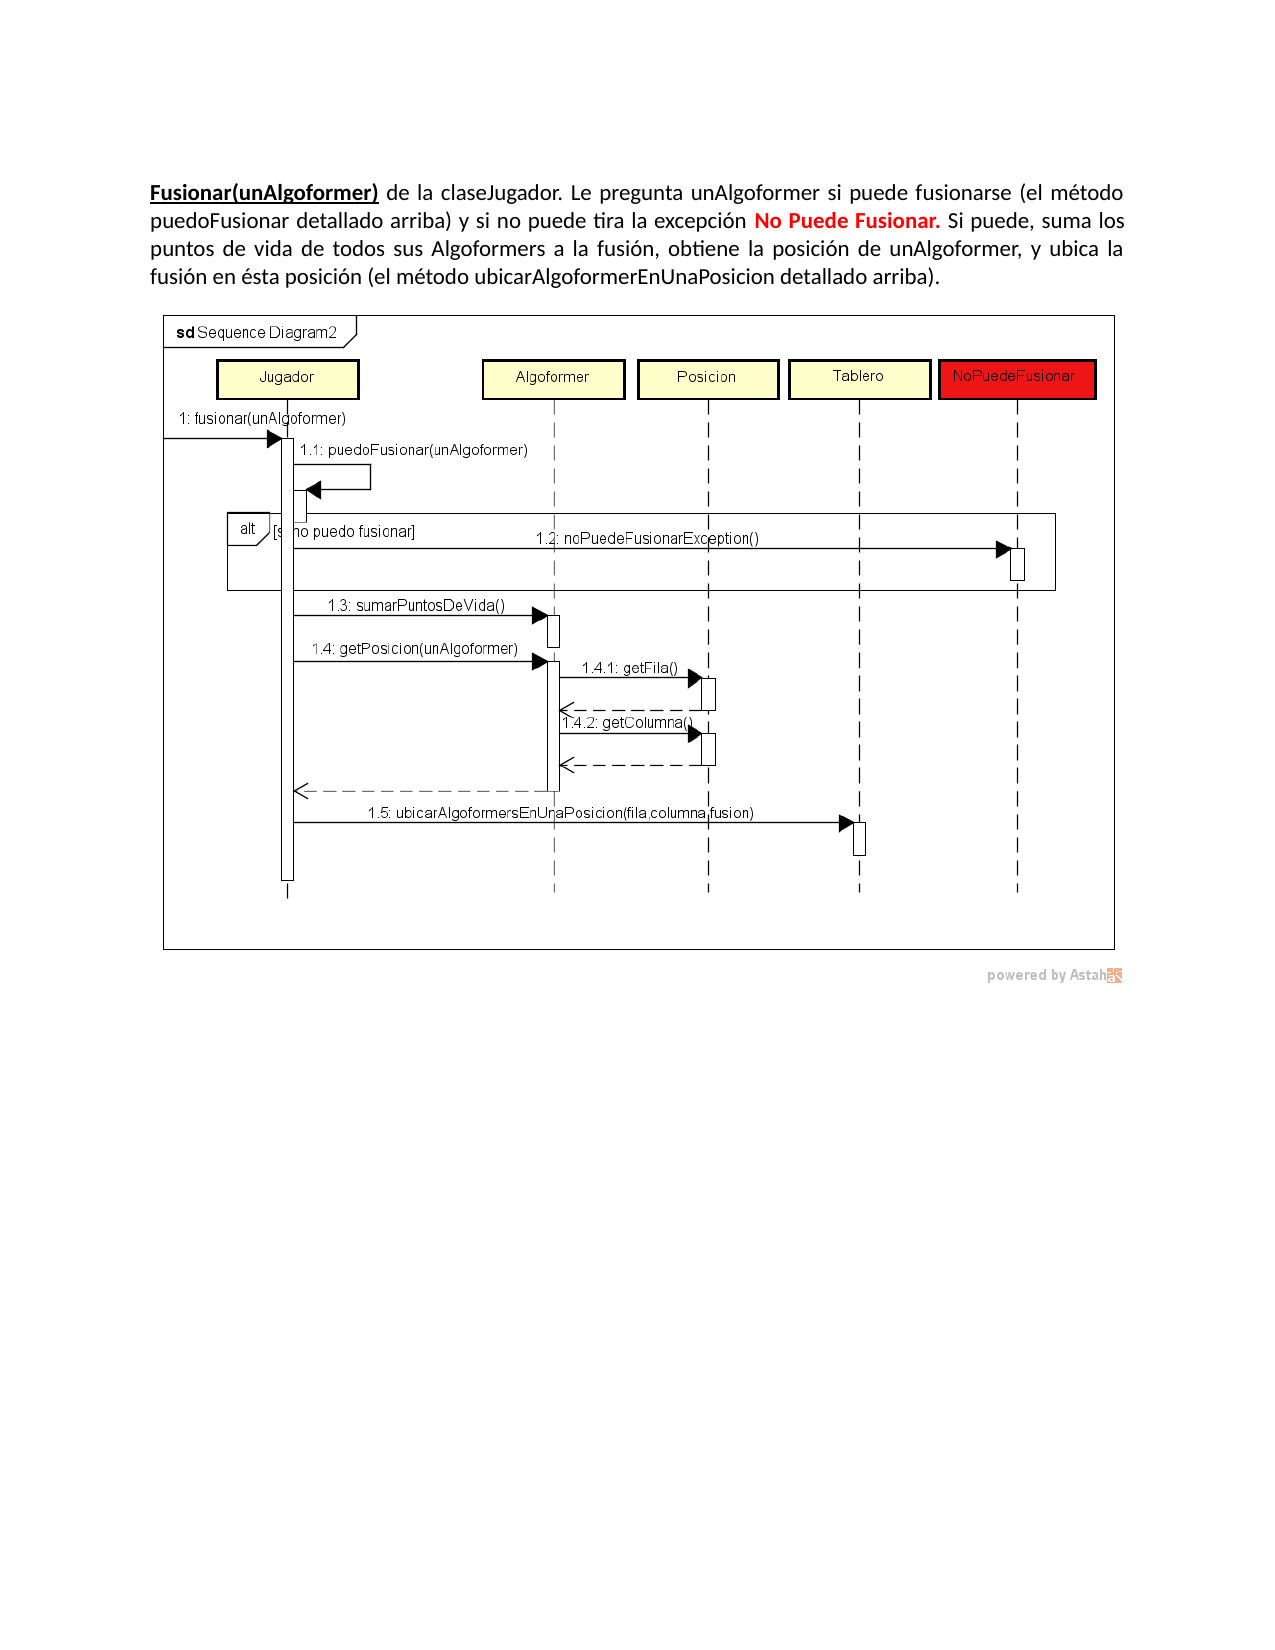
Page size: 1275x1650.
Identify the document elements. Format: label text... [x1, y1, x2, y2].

text Fusionar(unAlgoformer) de la claseJugador. Le pregunta unAlgoformer si puede fusionarse (el método puedoFusionar detallado arriba) y si no puede tira la excepción No Puede Fusionar. Si puede, suma los puntos de vida de todos sus Algoformers a la fusión, obtiene la posición de unAlgoformer, y ubica la fusión en ésta posición (el método ubicarAlgoformerEnUnaPosicion detallado arriba). [150, 178, 1125, 290]
